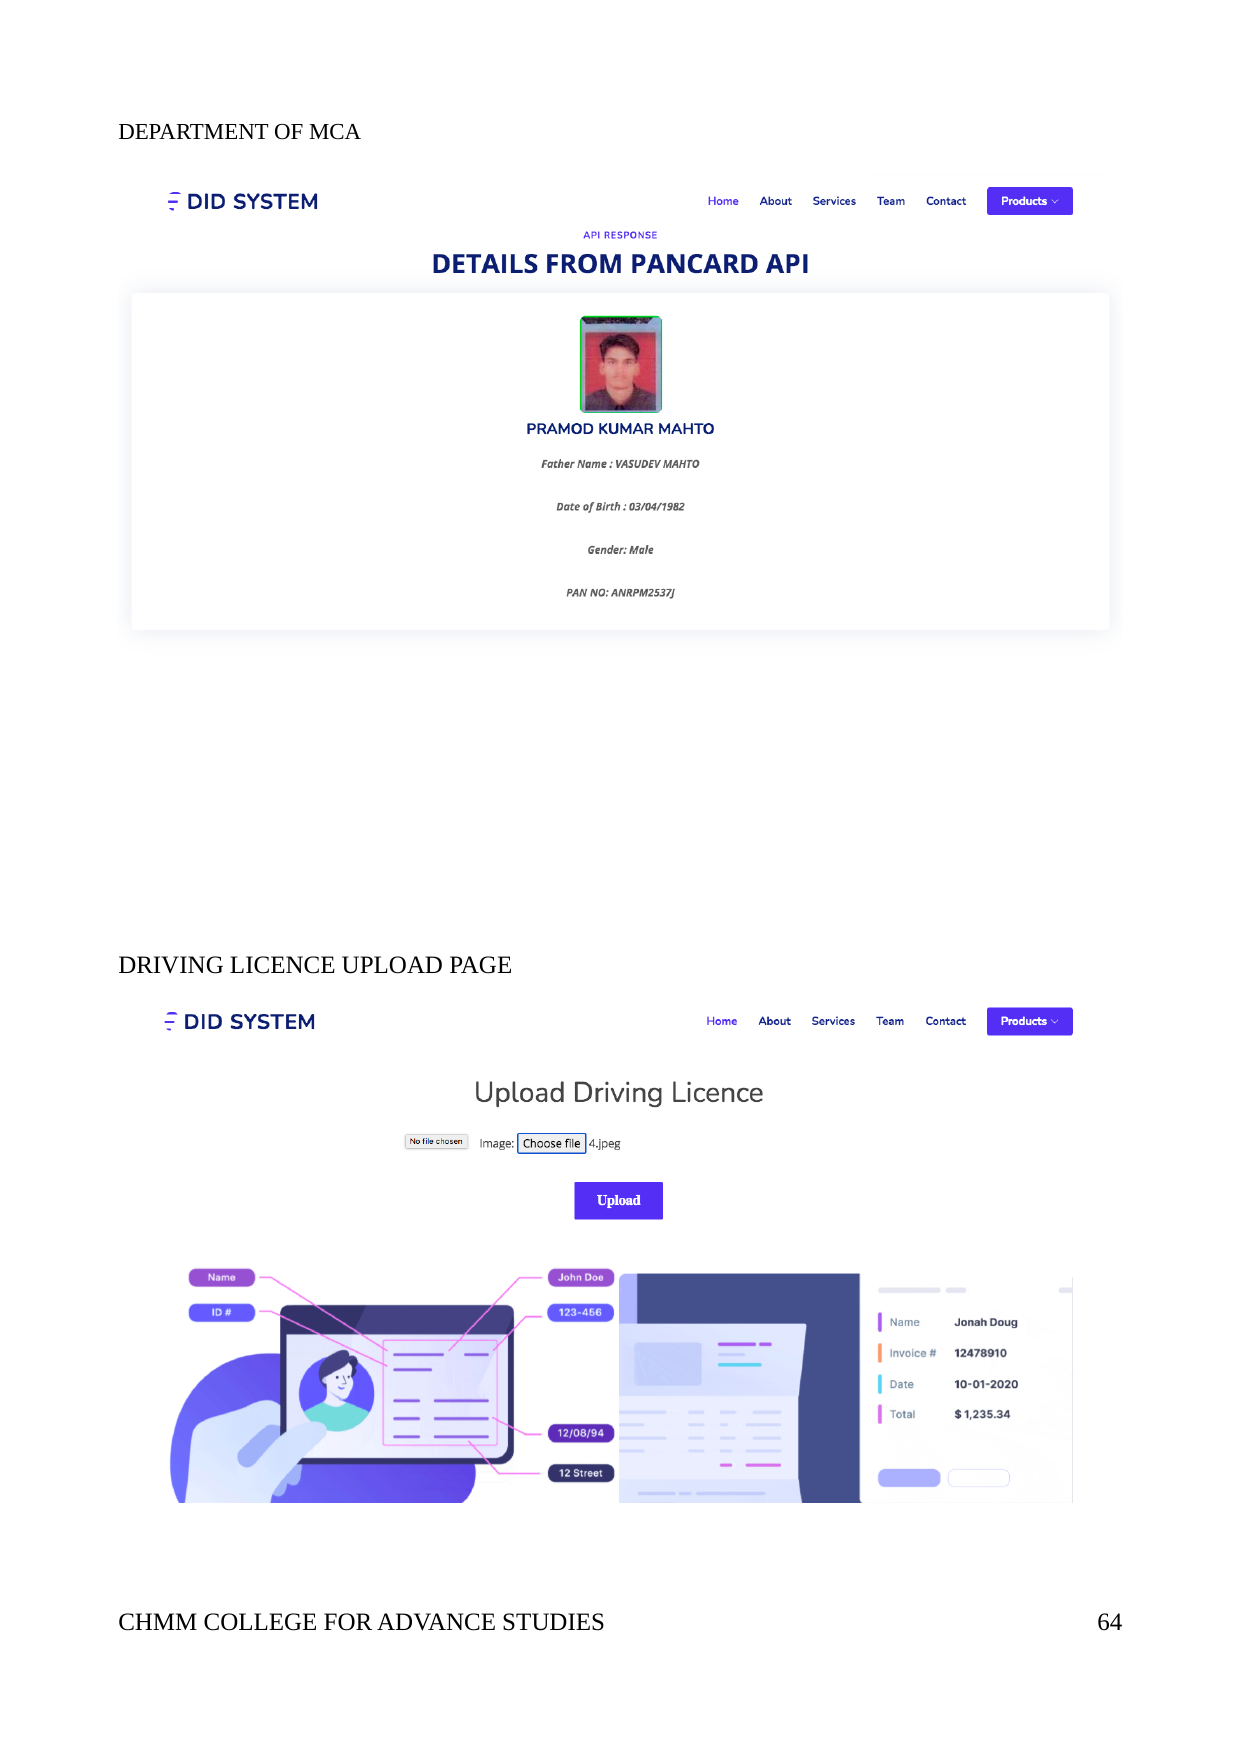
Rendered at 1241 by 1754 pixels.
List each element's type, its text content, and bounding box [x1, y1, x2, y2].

picture [118, 993, 1123, 1503]
text DRIVING LICENCE UPLOAD PAGE [118, 950, 1122, 979]
picture [118, 173, 1123, 682]
